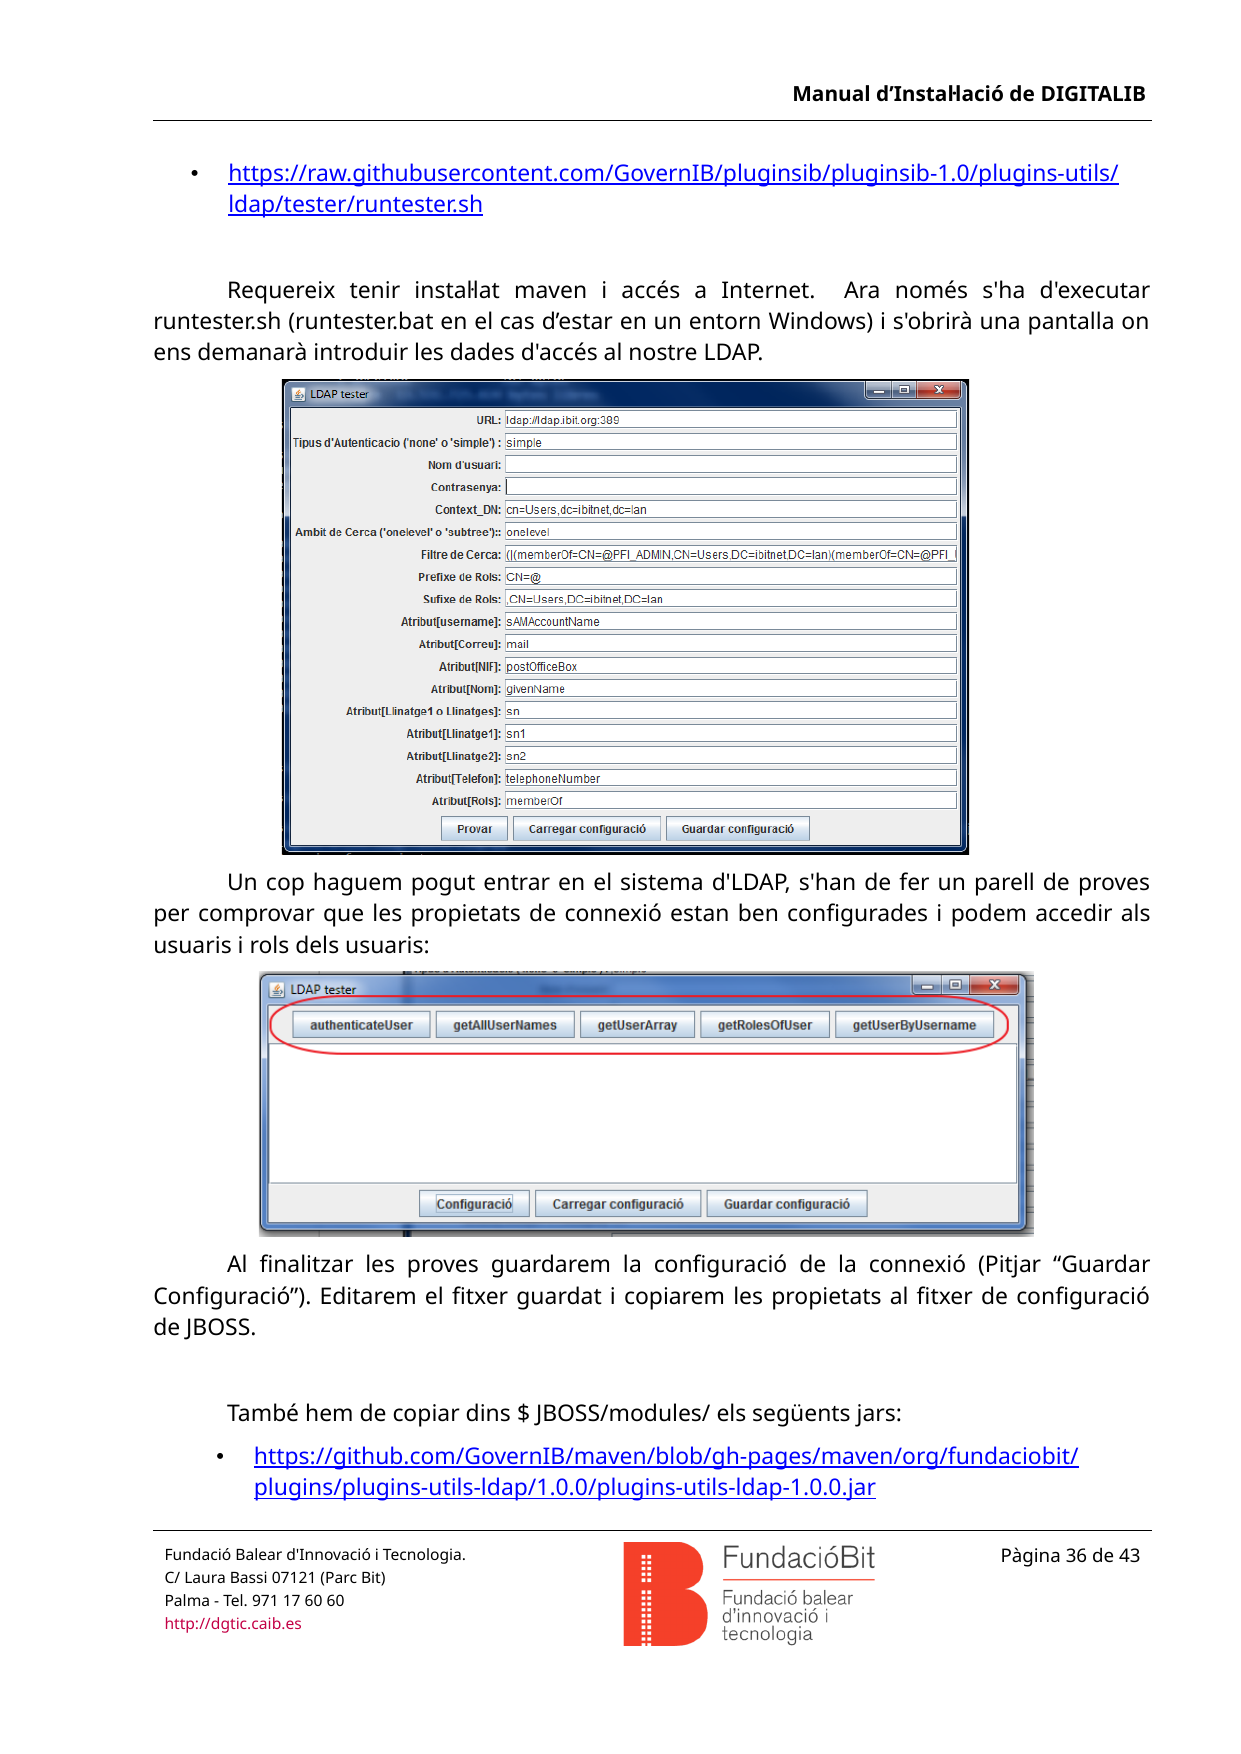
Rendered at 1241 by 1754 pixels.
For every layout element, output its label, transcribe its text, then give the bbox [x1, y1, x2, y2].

picture [623, 1542, 875, 1646]
text Requereix tenir instal·lat maven i accés a Internet. Ara només s'ha d'executar runtester.sh (runtester.bat en el cas d’estar en un entorn Windows) i s'obrirà una pantalla on ens demanarà introduir les dades d'accés al nostre LDAP. [153, 274, 1152, 367]
text Al finalitzar les proves guardarem la configuració de la connexió (Pitjar “Guardar Configuració”). Editarem el fitxer guardat i copiarem les propietats al fitxer de configuració de JBOSS. [153, 1248, 1152, 1342]
picture [281, 379, 970, 855]
list https://github.com/GovernIB/maven/blob/gh-pages/maven/org/fundaciobit/plugins/plugins-utils-ldap/1.0.0/plugins-utils-ldap-1.0.0.jar [216, 1440, 1152, 1502]
list https://raw.githubusercontent.com/GovernIB/pluginsib/pluginsib-1.0/plugins-utils/ldap/tester/runtester.sh [191, 156, 1152, 219]
picture [258, 971, 1034, 1237]
text També hem de copiar dins $ JBOSS/modules/ els següents jars: [153, 1397, 1152, 1428]
text Un cop haguem pogut entrar en el sistema d'LDAP, s'han de fer un parell de proves per comprovar que les propietats de connexió estan ben configurades i podem accedir als usuaris i rols dels usuaris: [153, 866, 1152, 960]
